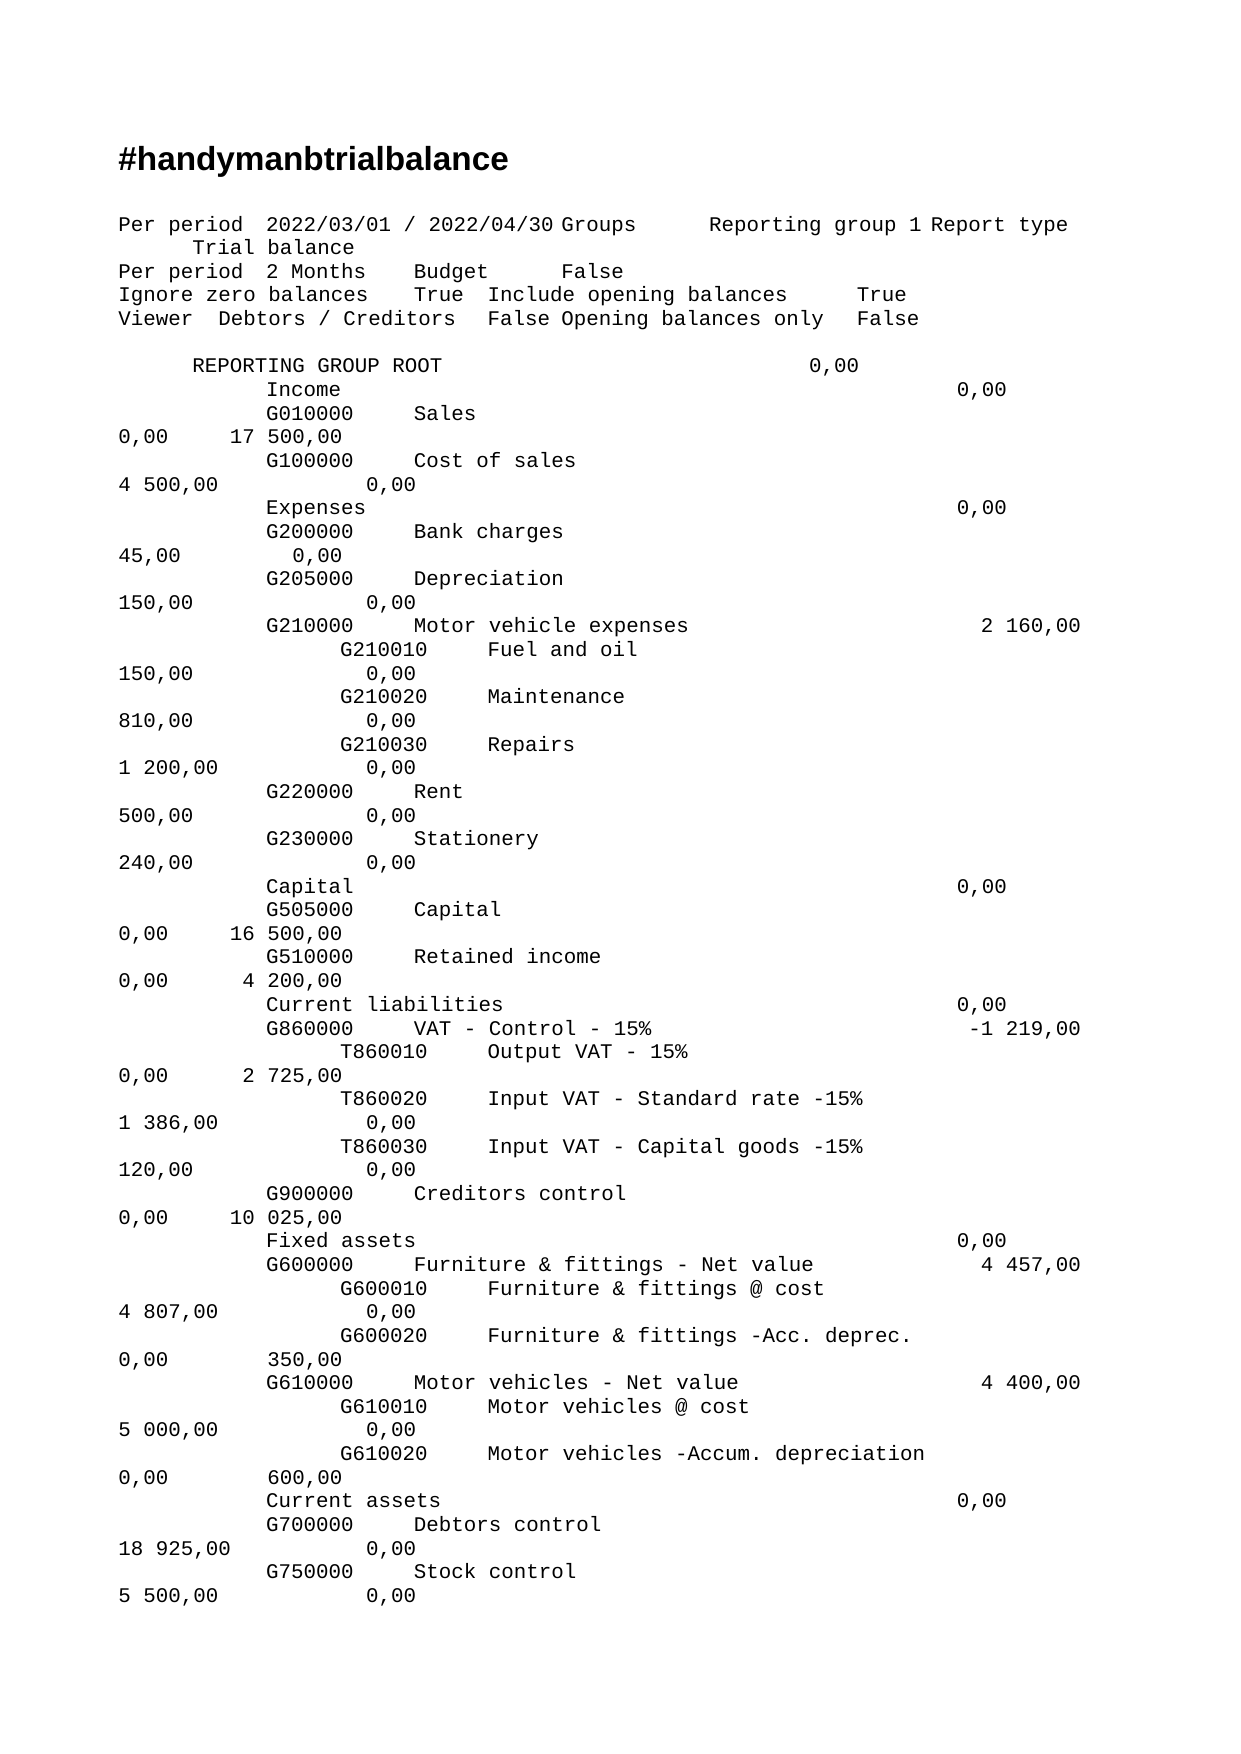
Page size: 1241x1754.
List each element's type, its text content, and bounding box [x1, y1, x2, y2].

text G600020 Furniture & fittings -Acc. deprec. 0,00 350,00 [118, 1325, 1122, 1372]
text Income 0,00 [118, 379, 1122, 403]
text G210030 Repairs 1 200,00 0,00 [118, 734, 1122, 781]
text G860000 VAT - Control - 15% -1 219,00 [118, 1017, 1122, 1041]
text G210000 Motor vehicle expenses 2 160,00 [118, 616, 1122, 639]
text Fixed assets 0,00 [118, 1230, 1122, 1254]
text T860020 Input VAT - Standard rate -15% 1 386,00 0,00 [118, 1088, 1122, 1136]
text G610000 Motor vehicles - Net value 4 400,00 [118, 1372, 1122, 1396]
text G510000 Retained income 0,00 4 200,00 [118, 947, 1122, 994]
text G100000 Cost of sales 4 500,00 0,00 [118, 450, 1122, 497]
text G600010 Furniture & fittings @ cost 4 807,00 0,00 [118, 1278, 1122, 1325]
text Current assets 0,00 [118, 1490, 1122, 1514]
text G610020 Motor vehicles -Accum. depreciation 0,00 600,00 [118, 1443, 1122, 1490]
text G505000 Capital 0,00 16 500,00 [118, 899, 1122, 947]
text REPORTING GROUP ROOT 0,00 [118, 355, 1122, 379]
text G220000 Rent 500,00 0,00 [118, 781, 1122, 828]
text G210020 Maintenance 810,00 0,00 [118, 686, 1122, 734]
text G900000 Creditors control 0,00 10 025,00 [118, 1183, 1122, 1230]
text Per period 2022/03/01 / 2022/04/30 Groups Reporting group 1 Report type Trial balance [118, 213, 1122, 261]
text G750000 Stock control 5 500,00 0,00 [118, 1561, 1122, 1609]
text G205000 Depreciation 150,00 0,00 [118, 568, 1122, 616]
text G010000 Sales 0,00 17 500,00 [118, 403, 1122, 450]
text T860030 Input VAT - Capital goods -15% 120,00 0,00 [118, 1136, 1122, 1183]
text G230000 Stationery 240,00 0,00 [118, 828, 1122, 876]
text Ignore zero balances True Include opening balances True [118, 284, 1122, 308]
text G210010 Fuel and oil 150,00 0,00 [118, 639, 1122, 686]
text T860010 Output VAT - 15% 0,00 2 725,00 [118, 1041, 1122, 1088]
text Viewer Debtors / Creditors False Opening balances only False [118, 308, 1122, 332]
text Capital 0,00 [118, 876, 1122, 899]
text G700000 Debtors control 18 925,00 0,00 [118, 1514, 1122, 1561]
text G610010 Motor vehicles @ cost 5 000,00 0,00 [118, 1396, 1122, 1443]
text G600000 Furniture & fittings - Net value 4 457,00 [118, 1254, 1122, 1278]
text G200000 Bank charges 45,00 0,00 [118, 521, 1122, 568]
text Expenses 0,00 [118, 497, 1122, 521]
text Per period 2 Months Budget False [118, 261, 1122, 284]
subtitle #handymanbtrialbalance [118, 139, 1122, 177]
text Current liabilities 0,00 [118, 994, 1122, 1017]
